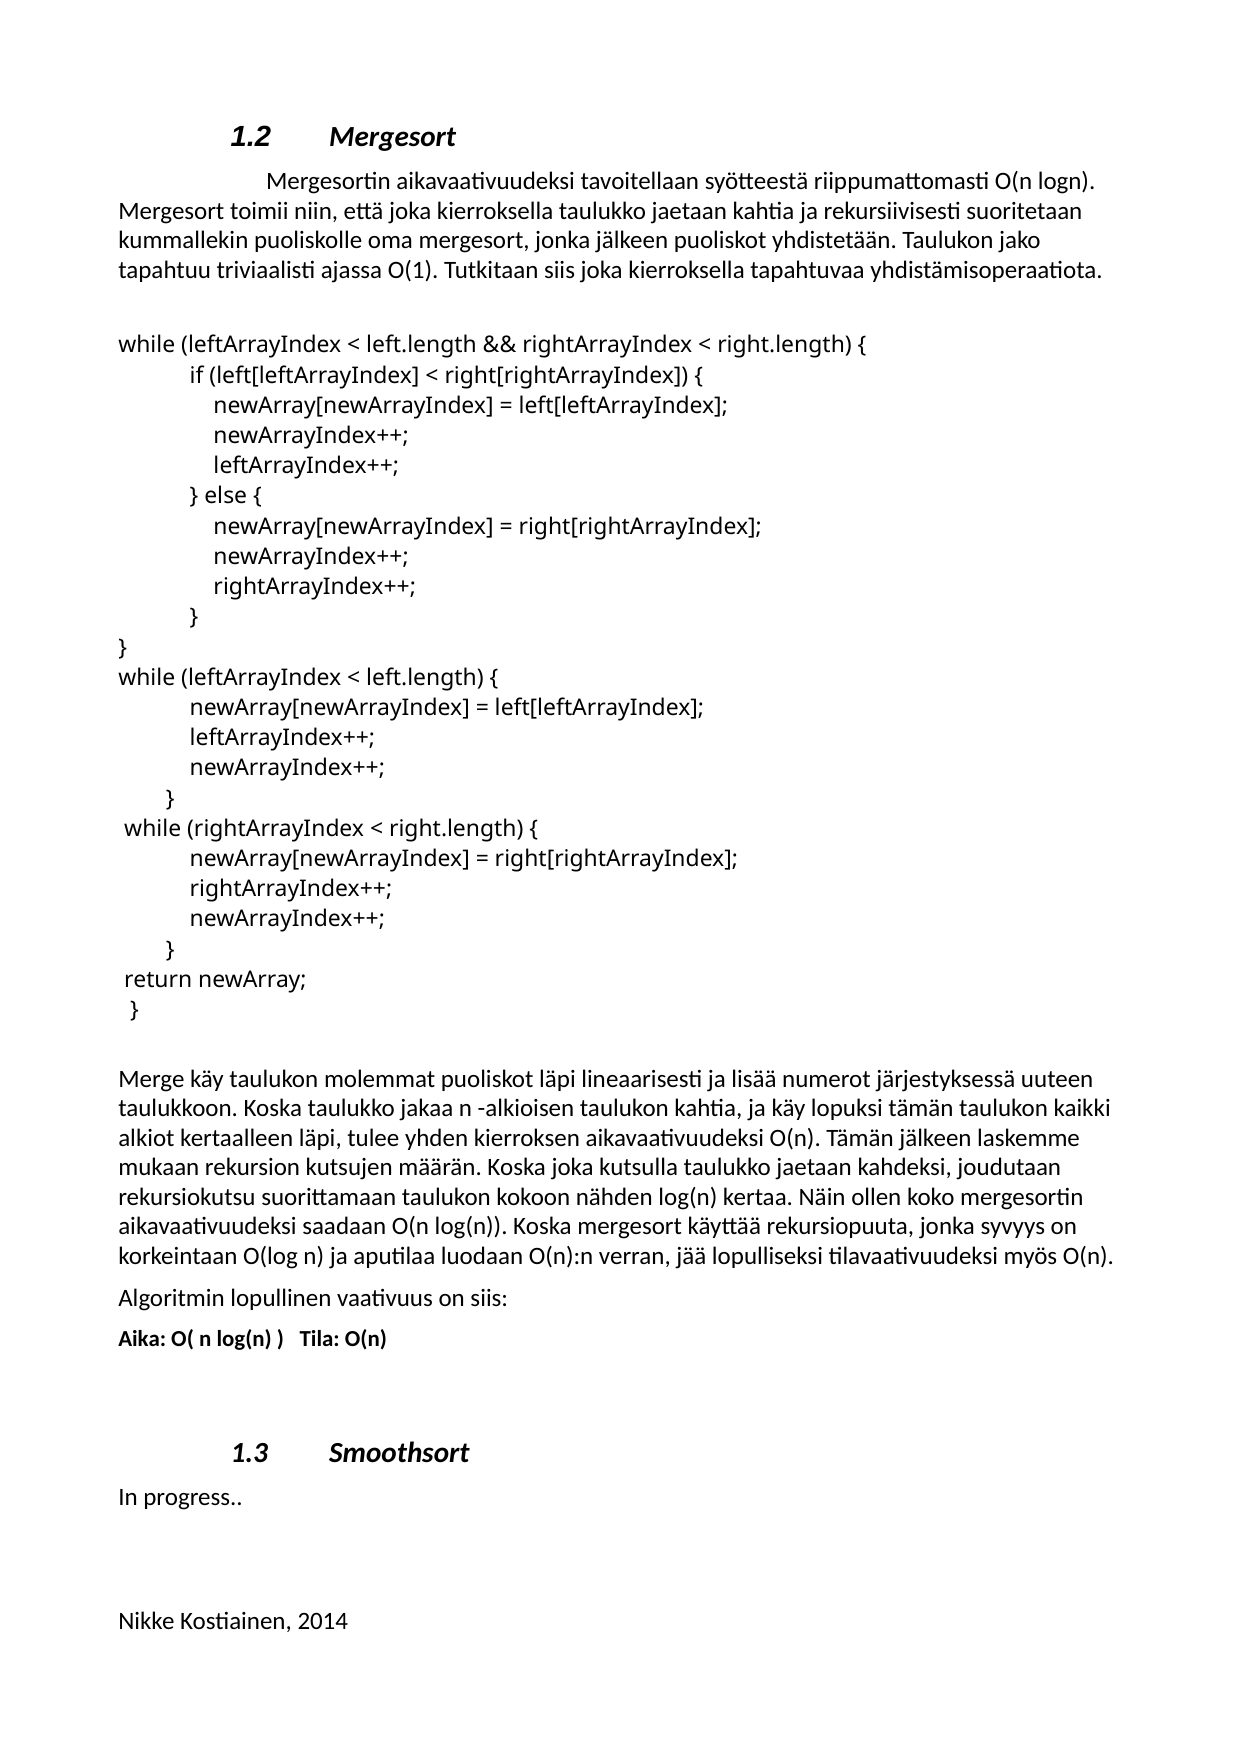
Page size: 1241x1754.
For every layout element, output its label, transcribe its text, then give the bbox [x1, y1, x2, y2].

text newArray[newArrayIndex] = right[rightArrayIndex]; [574, 520, 752, 538]
text if (left[leftArrayIndex] < right[rightArrayIndex]) { [417, 369, 498, 387]
text } [167, 943, 1122, 961]
text newArray[newArrayIndex] = left[leftArrayIndex]; [118, 399, 317, 417]
text newArray[newArrayIndex] = right[rightArrayIndex]; [118, 852, 293, 870]
text } [122, 641, 1122, 658]
text return newArray; [118, 973, 1122, 991]
text if (left[leftArrayIndex] < right[rightArrayIndex]) { [118, 369, 213, 387]
text newArray[newArrayIndex] = right[rightArrayIndex]; [319, 520, 490, 538]
text while (rightArrayIndex < right.length) { [532, 822, 1122, 840]
text } [118, 792, 170, 809]
text leftArrayIndex++; [118, 731, 1122, 749]
text newArray[newArrayIndex] = left[leftArrayIndex]; [557, 399, 718, 417]
text newArray[newArrayIndex] = left[leftArrayIndex]; [118, 701, 293, 719]
text newArray[newArrayIndex] = right[rightArrayIndex]; [754, 520, 1122, 538]
text Algoritmin lopullinen vaativuus on siis: [118, 1282, 1122, 1312]
text Aika: O( n log(n) ) Tila: O(n) [118, 1324, 1122, 1352]
text newArray[newArrayIndex] = right[rightArrayIndex]; [295, 852, 466, 870]
text while (rightArrayIndex < right.length) { [118, 822, 191, 840]
text Mergesortin aikavaativuudeksi tavoitellaan syötteestä riippumattomasti O(n logn). Mergesort toimii niin, että joka kierroksella taulukko jaetaan kahtia ja rekursiivisesti suoritetaan kummallekin puoliskolle oma mergesort, jonka jälkeen puoliskot yhdistetään. Taulukon jako tapahtuu triviaalisti ajassa O(1). Tutkitaan siis joka kierroksella tapahtuvaa yhdistämisoperaatiota. [118, 166, 1122, 284]
text newArray[newArrayIndex] = right[rightArrayIndex]; [118, 520, 317, 538]
text } else { [256, 490, 1122, 507]
text } [118, 611, 194, 628]
text while (leftArrayIndex < left.length && rightArrayIndex < right.length) { [544, 339, 742, 356]
text } [118, 1003, 135, 1021]
text newArray[newArrayIndex] = left[leftArrayIndex]; [696, 701, 1122, 719]
text } [118, 943, 170, 961]
text rightArrayIndex++; [118, 882, 1122, 900]
text In progress.. [118, 1482, 1122, 1511]
text newArray[newArrayIndex] = left[leftArrayIndex]; [720, 399, 1122, 417]
text newArray[newArrayIndex] = right[rightArrayIndex]; [730, 852, 1122, 870]
text } [118, 641, 123, 658]
text newArrayIndex++; [118, 762, 1122, 779]
text while (rightArrayIndex < right.length) { [190, 822, 520, 840]
text while (leftArrayIndex < left.length && rightArrayIndex < right.length) { [184, 339, 450, 356]
subtitle Mergesort [230, 118, 1122, 154]
text while (leftArrayIndex < left.length) { [184, 671, 480, 689]
text newArray[newArrayIndex] = left[leftArrayIndex]; [492, 399, 555, 417]
text while (leftArrayIndex < left.length) { [492, 671, 1122, 689]
text while (leftArrayIndex < left.length && rightArrayIndex < right.length) { [860, 339, 1122, 356]
text newArray[newArrayIndex] = left[leftArrayIndex]; [319, 399, 490, 417]
text while (leftArrayIndex < left.length) { [118, 671, 185, 689]
text } else { [191, 490, 260, 507]
text } else { [118, 490, 194, 507]
text leftArrayIndex++; [118, 459, 1122, 477]
text newArrayIndex++; [118, 550, 1122, 568]
text if (left[leftArrayIndex] < right[rightArrayIndex]) { [697, 369, 1122, 387]
text Merge käy taulukon molemmat puoliskot läpi lineaarisesti ja lisää numerot järjestyksessä uuteen taulukkoon. Koska taulukko jakaa n -alkioisen taulukon kahtia, ja käy lopuksi tämän taulukon kaikki alkiot kertaalleen läpi, tulee yhden kierroksen aikavaativuudeksi O(n). Tämän jälkeen laskemme mukaan rekursion kutsujen määrän. Koska joka kutsulla taulukko jaetaan kahdeksi, joudutaan rekursiokutsu suorittamaan taulukon kokoon nähden log(n) kertaa. Näin ollen koko mergesortin aikavaativuudeksi saadaan O(n log(n)). Koska mergesort käyttää rekursiopuuta, jonka syvyys on korkeintaan O(log n) ja aputilaa luodaan O(n):n verran, jää lopulliseksi tilavaativuudeksi myös O(n). [118, 1064, 1122, 1270]
text newArrayIndex++; [118, 429, 1122, 447]
text if (left[leftArrayIndex] < right[rightArrayIndex]) { [255, 369, 415, 387]
text rightArrayIndex++; [118, 580, 1122, 598]
text if (left[leftArrayIndex] < right[rightArrayIndex]) { [500, 369, 677, 387]
text newArrayIndex++; [118, 913, 1122, 930]
text } [169, 792, 1122, 809]
text newArray[newArrayIndex] = right[rightArrayIndex]; [550, 852, 728, 870]
subtitle Smoothsort [230, 1434, 1122, 1469]
text } [132, 1003, 1122, 1021]
text while (leftArrayIndex < left.length && rightArrayIndex < right.length) { [447, 339, 547, 356]
text newArray[newArrayIndex] = left[leftArrayIndex]; [295, 701, 466, 719]
text newArray[newArrayIndex] = right[rightArrayIndex]; [492, 520, 572, 538]
text newArray[newArrayIndex] = left[leftArrayIndex]; [468, 701, 531, 719]
text newArray[newArrayIndex] = right[rightArrayIndex]; [468, 852, 548, 870]
text newArray[newArrayIndex] = left[leftArrayIndex]; [533, 701, 694, 719]
text } [191, 611, 1122, 628]
